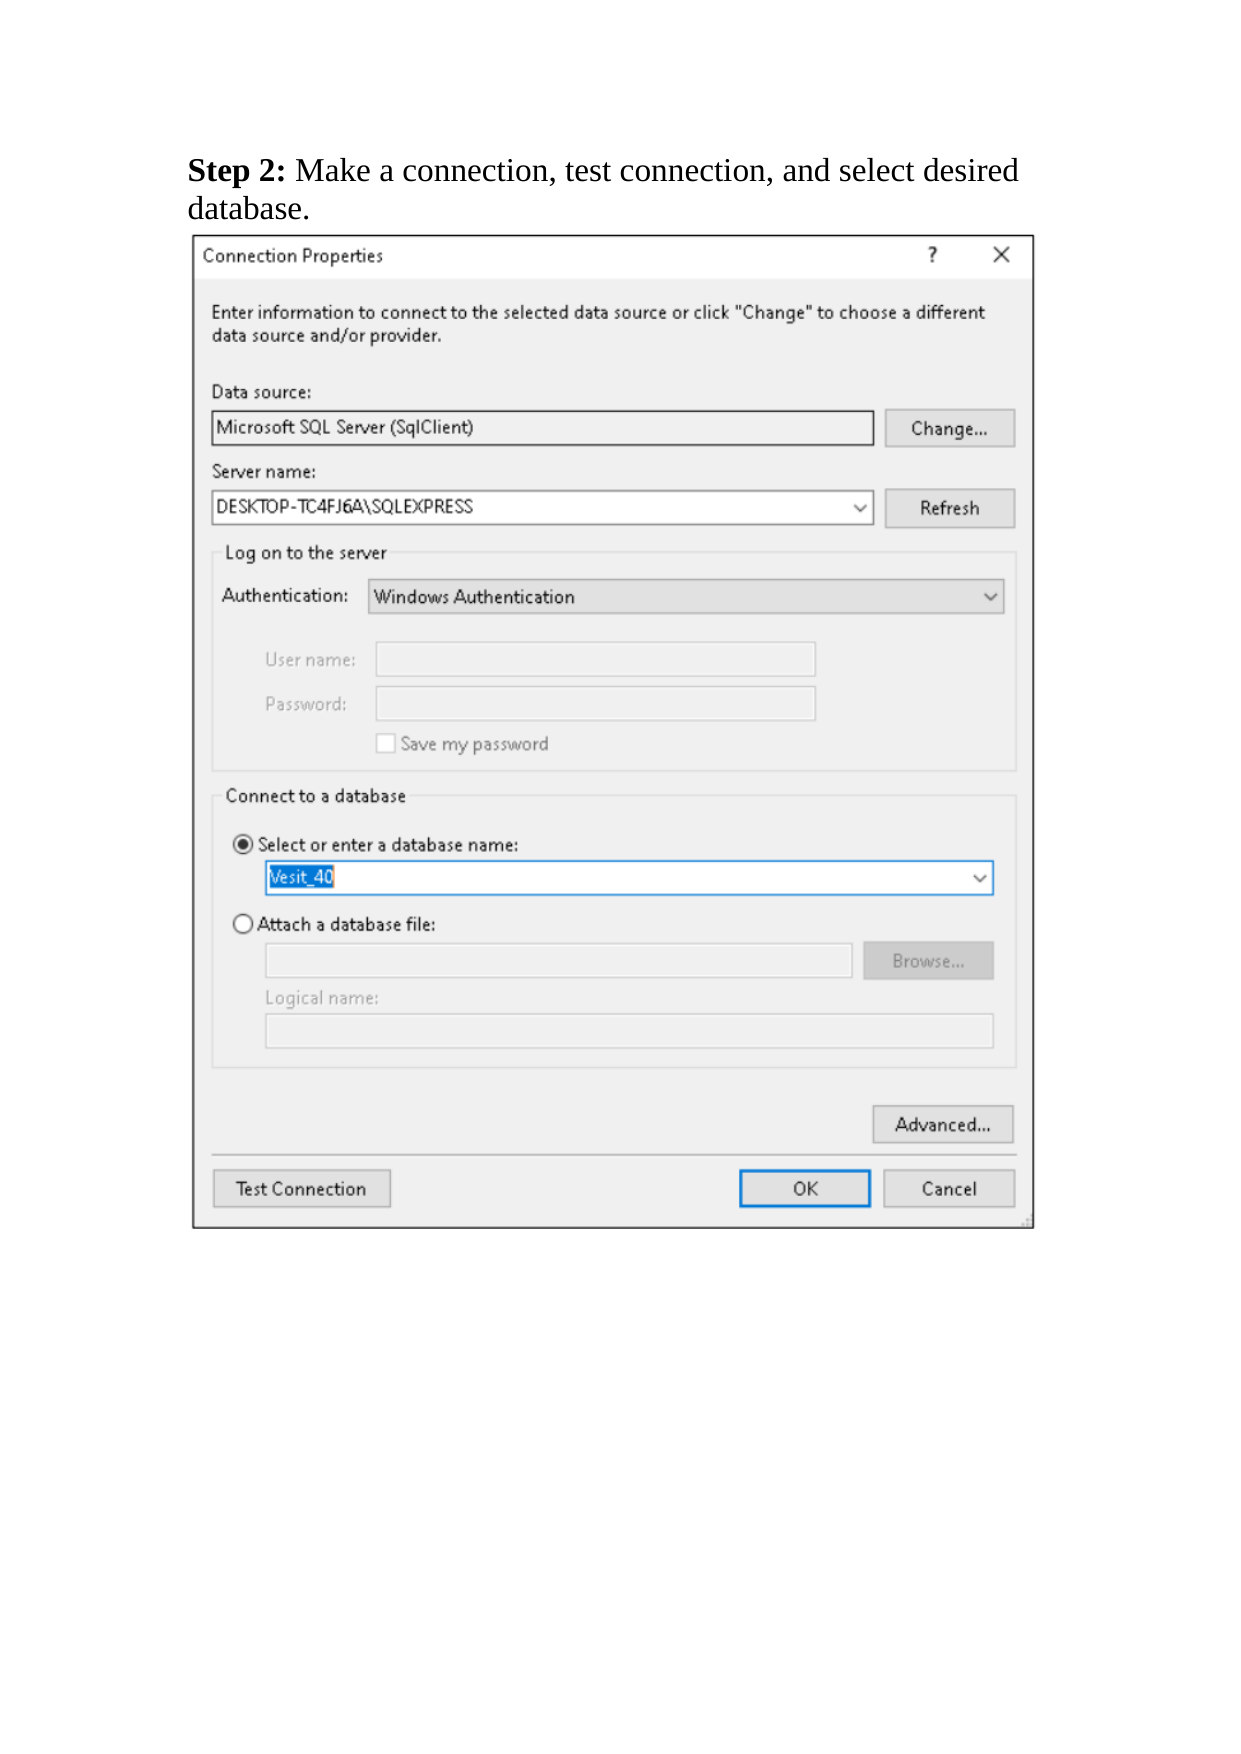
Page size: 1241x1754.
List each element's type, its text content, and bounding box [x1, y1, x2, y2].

text Step 2: Make a connection, test connection, and select desired database. [187, 150, 1053, 226]
picture [187, 226, 1053, 1271]
